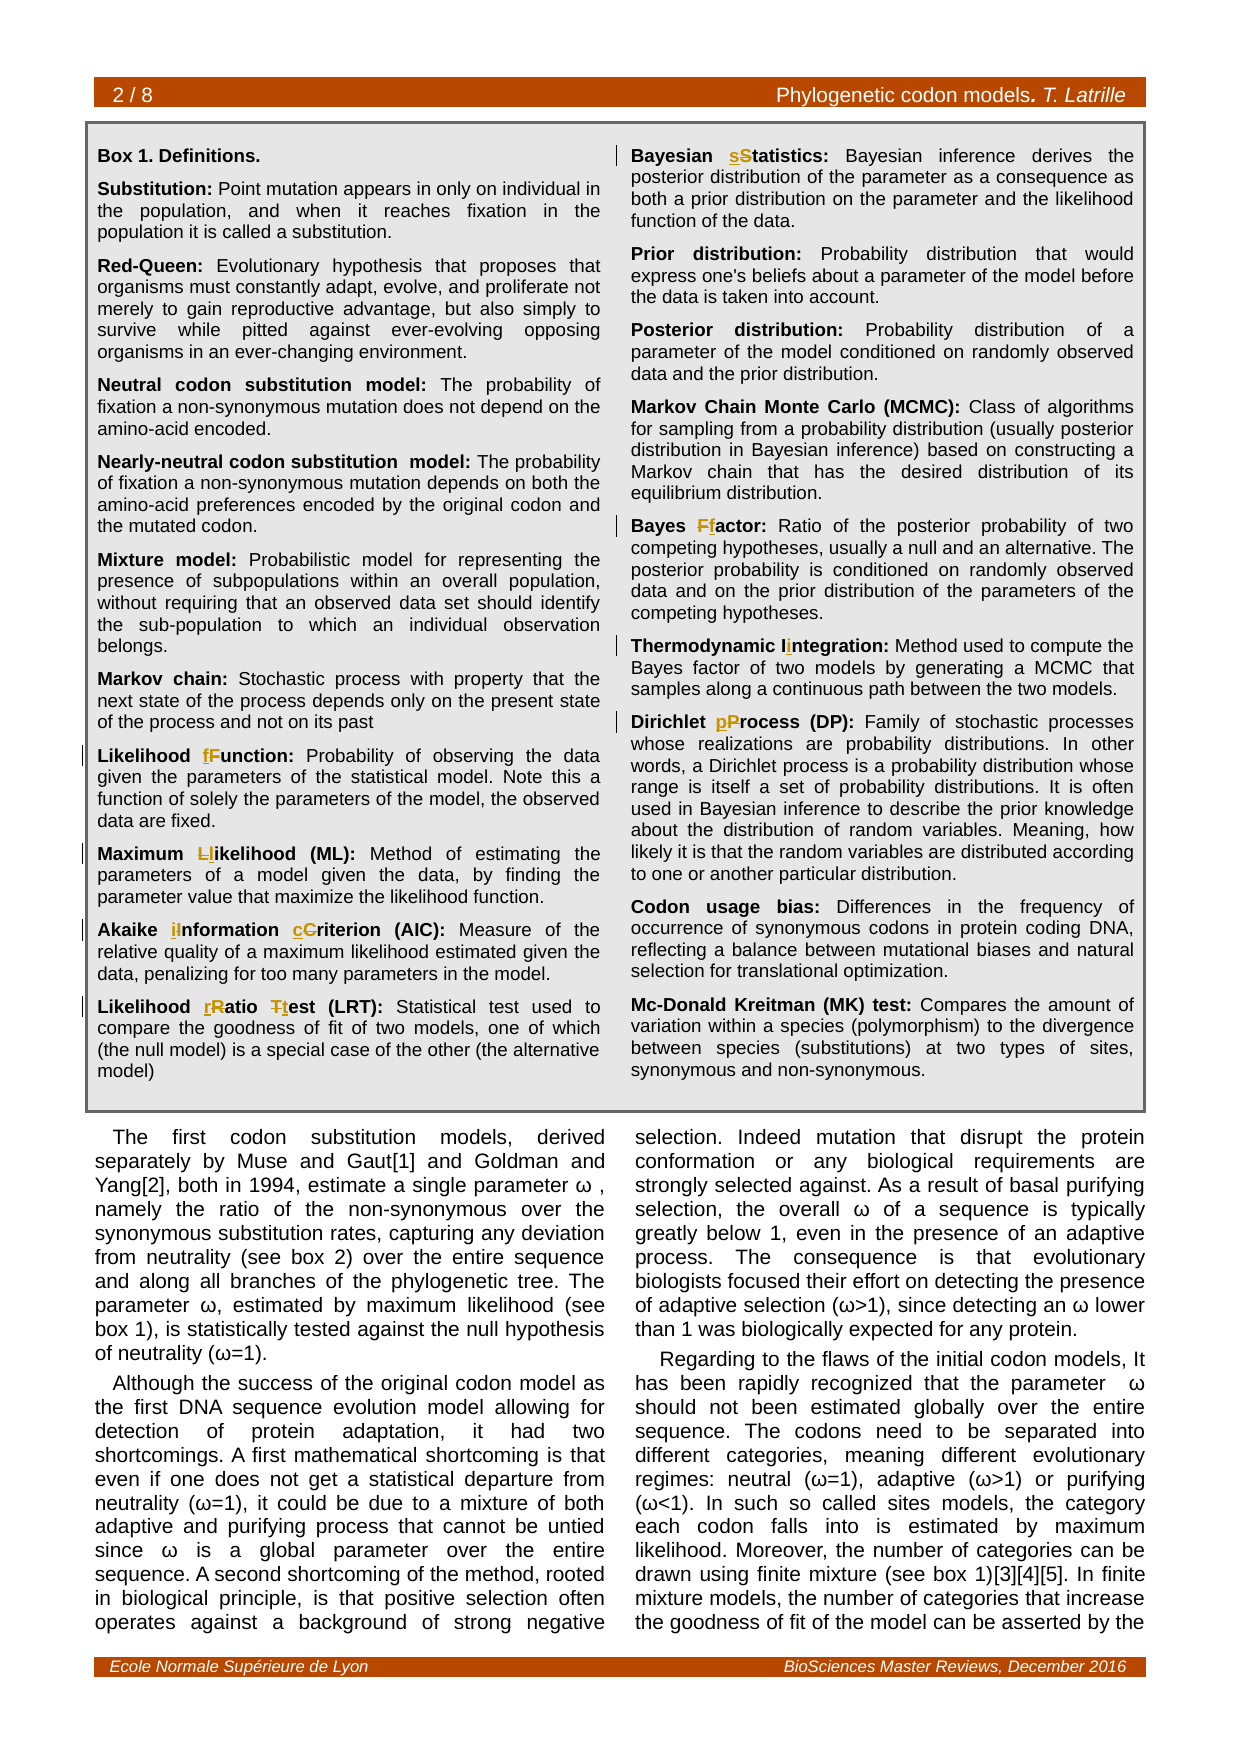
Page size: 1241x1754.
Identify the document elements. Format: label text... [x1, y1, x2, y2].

text Markov chain: Stochastic process with property that the next state of the process depends only on the present state of the process and not on its past [97, 668, 601, 733]
text Markov Chain Monte Carlo (MCMC): Class of algorithms for sampling from a probability distribution (usually posterior distribution in Bayesian inference) based on constructing a Markov chain that has the desired distribution of its equilibrium distribution. [631, 396, 1134, 503]
text Bayesian statistics: Bayesian inference derives the posterior distribution of the parameter as a consequence as both a prior distribution on the parameter and the likelihood function of the data. [631, 145, 1134, 231]
text Prior distribution: Probability distribution that would express one's beliefs about a parameter of the model before the data is taken into account. [631, 243, 1134, 307]
text Regarding to the flaws of the initial codon models, It has been rapidly recognized that the parameter ω should not been estimated globally over the entire sequence. The codons need to be separated into different categories, meaning different evolutionary regimes: neutral (ω=1), adaptive (ω>1) or purifying (ω<1). In such so called sites models, the category each codon falls into is estimated by maximum likelihood. Moreover, the number of categories can be drawn using finite mixture (see box 1)[3][4][5]. In finite mixture models, the number of categories that increase the goodness of fit of the model can be asserted by the [635, 1347, 1146, 1634]
text Red-Queen: Evolutionary hypothesis that proposes that organisms must constantly adapt, evolve, and proliferate not merely to gain reproductive advantage, but also simply to survive while pitted against ever-evolving opposing organisms in an ever-changing environment. [97, 254, 601, 362]
text Bayes factor: Ratio of the posterior probability of two competing hypotheses, usually a null and an alternative. The posterior probability is conditioned on randomly observed data and on the prior distribution of the parameters of the competing hypotheses. [631, 515, 1134, 623]
text selection. Indeed mutation that disrupt the protein conformation or any biological requirements are strongly selected against. As a result of basal purifying selection, the overall ω of a sequence is typically greatly below 1, even in the presence of an adaptive process. The consequence is that evolutionary biologists focused their effort on detecting the presence of adaptive selection (ω>1), since detecting an ω lower than 1 was biologically expected for any protein. [635, 1113, 1146, 1341]
text Likelihood ratio test (LRT): Statistical test used to compare the goodness of fit of two models, one of which (the null model) is a special case of the other (the alternative model) [97, 996, 601, 1082]
text Likelihood function: Probability of observing the data given the parameters of the statistical model. Note this a function of solely the parameters of the model, the observed data are fixed. [97, 745, 601, 831]
text Maximum likelihood (ML): Method of estimating the parameters of a model given the data, by finding the parameter value that maximize the likelihood function. [97, 843, 601, 907]
text Nearly-neutral codon substitution model: The probability of fixation a non-synonymous mutation depends on both the amino-acid preferences encoded by the original codon and the mutated codon. [97, 451, 601, 537]
text Posterior distribution: Probability distribution of a parameter of the model conditioned on randomly observed data and the prior distribution. [631, 319, 1134, 384]
text Box 1. Definitions. [97, 145, 601, 166]
text Mixture model: Probabilistic model for representing the presence of subpopulations within an overall population, without requiring that an observed data set should identify the sub-population to which an individual observation belongs. [97, 549, 601, 656]
text Dirichlet process (DP): Family of stochastic processes whose realizations are probability distributions. In other words, a Dirichlet process is a probability distribution whose range is itself a set of probability distributions. It is often used in Bayesian inference to describe the prior knowledge about the distribution of random variables. Meaning, how likely it is that the random variables are distributed according to one or another particular distribution. [631, 711, 1134, 884]
text Substitution: Point mutation appears in only on individual in the population, and when it reaches fixation in the population it is called a substitution. [97, 178, 601, 243]
text Although the success of the original codon model as the first DNA sequence evolution model allowing for detection of protein adaptation, it had two shortcomings. A first mathematical shortcoming is that even if one does not get a statistical departure from neutrality (ω=1), it could be due to a mixture of both adaptive and purifying process that cannot be untied since ω is a global parameter over the entire sequence. A second shortcoming of the method, rooted in biological principle, is that positive selection often operates against a background of strong negative [94, 1371, 605, 1634]
text Mc-Donald Kreitman (MK) test: Compares the amount of variation within a species (polymorphism) to the divergence between species (substitutions) at two types of sites, synonymous and non-synonymous. [631, 994, 1134, 1080]
text Neutral codon substitution model: The probability of fixation a non-synonymous mutation does not depend on the amino-acid encoded. [97, 374, 601, 439]
text The first codon substitution models, derived separately by Muse and Gaut[1] and Goldman and Yang[2], both in 1994, estimate a single parameter ω , namely the ratio of the non-synonymous over the synonymous substitution rates, capturing any deviation from neutrality (see box 2) over the entire sequence and along all branches of the phylogenetic tree. The parameter ω, estimated by maximum likelihood (see box 1), is statistically tested against the null hypothesis of neutrality (ω=1). [94, 1113, 605, 1364]
text Thermodynamic Iintegration: Method used to compute the Bayes factor of two models by generating a MCMC that samples along a continuous path between the two models. [631, 635, 1134, 699]
text Akaike information criterion (AIC): Measure of the relative quality of a maximum likelihood estimated given the data, penalizing for too many parameters in the model. [97, 919, 601, 984]
text Codon usage bias: Differences in the frequency of occurrence of synonymous codons in protein coding DNA, reflecting a balance between mutational biases and natural selection for translational optimization. [631, 896, 1134, 982]
